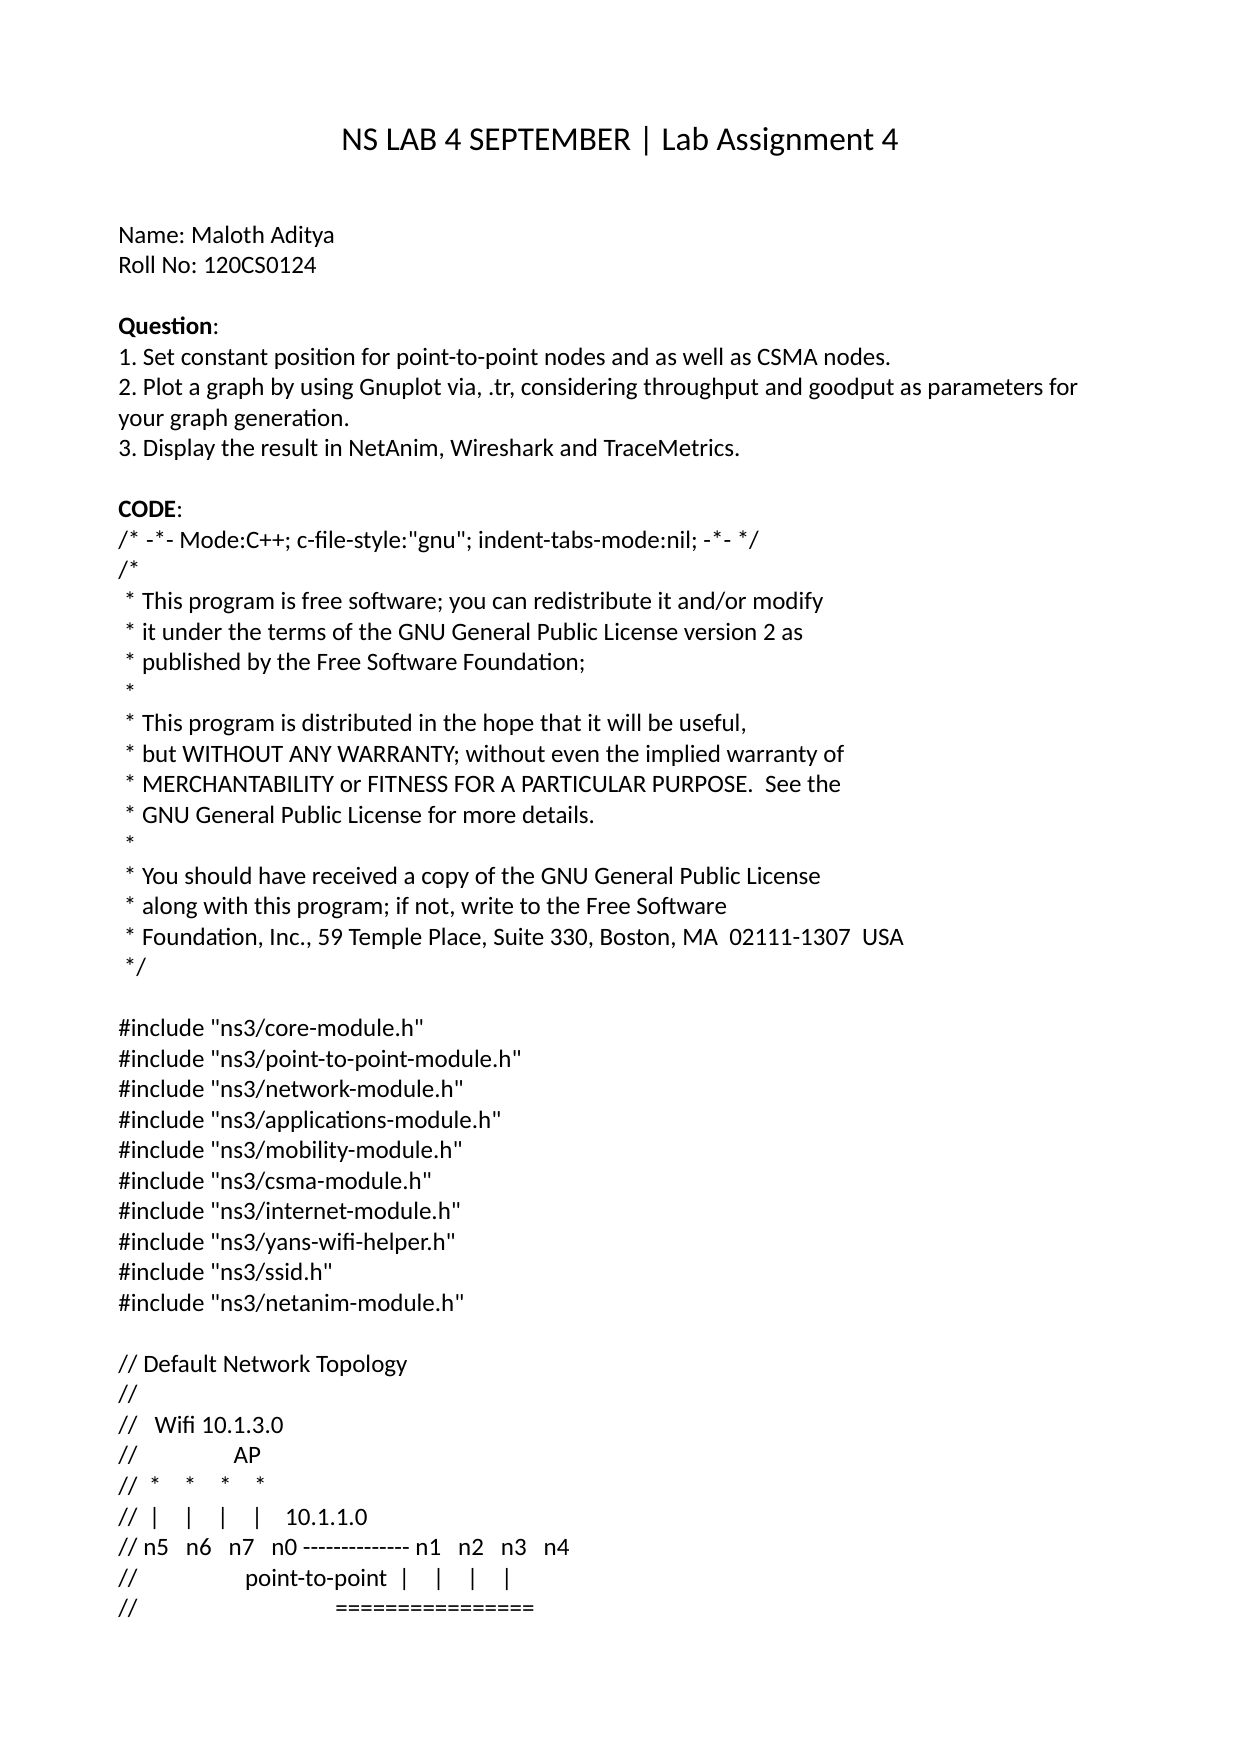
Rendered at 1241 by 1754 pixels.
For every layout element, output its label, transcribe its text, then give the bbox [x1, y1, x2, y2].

text * This program is distributed in the hope that it will be useful, [118, 707, 1122, 738]
text * [118, 677, 1122, 707]
text CODE: [118, 493, 1122, 524]
text * published by the Free Software Foundation; [118, 646, 1122, 677]
text #include "ns3/yans-wifi-helper.h" [118, 1226, 1122, 1257]
text 3. Display the result in NetAnim, Wireshark and TraceMetrics. [118, 432, 1122, 463]
text // point-to-point | | | | [118, 1562, 1122, 1592]
text * MERCHANTABILITY or FITNESS FOR A PARTICULAR PURPOSE. See the [118, 768, 1122, 799]
text * along with this program; if not, write to the Free Software [118, 890, 1122, 921]
text #include "ns3/core-module.h" [118, 1012, 1122, 1043]
text // | | | | 10.1.1.0 [118, 1501, 1122, 1531]
text * Foundation, Inc., 59 Temple Place, Suite 330, Boston, MA 02111-1307 USA [118, 921, 1122, 951]
text // Default Network Topology [118, 1348, 1122, 1379]
text Question: [118, 310, 1122, 341]
text 2. Plot a graph by using Gnuplot via, .tr, considering throughput and goodput as parameters for your graph generation. [118, 371, 1122, 432]
text * but WITHOUT ANY WARRANTY; without even the implied warranty of [118, 738, 1122, 768]
text * This program is free software; you can redistribute it and/or modify [118, 585, 1122, 616]
text #include "ns3/applications-module.h" [118, 1104, 1122, 1134]
text /* [118, 554, 1122, 585]
text #include "ns3/netanim-module.h" [118, 1287, 1122, 1318]
text // ================ [118, 1592, 1122, 1623]
text #include "ns3/mobility-module.h" [118, 1134, 1122, 1165]
text // [118, 1379, 1122, 1409]
text #include "ns3/internet-module.h" [118, 1196, 1122, 1226]
text // n5 n6 n7 n0 -------------- n1 n2 n3 n4 [118, 1531, 1122, 1562]
text #include "ns3/point-to-point-module.h" [118, 1043, 1122, 1073]
text * You should have received a copy of the GNU General Public License [118, 860, 1122, 890]
text * GNU General Public License for more details. [118, 799, 1122, 829]
text /* -*- Mode:C++; c-file-style:"gnu"; indent-tabs-mode:nil; -*- */ [118, 524, 1122, 554]
text #include "ns3/csma-module.h" [118, 1165, 1122, 1196]
text #include "ns3/network-module.h" [118, 1073, 1122, 1104]
text 1. Set constant position for point-to-point nodes and as well as CSMA nodes. [118, 341, 1122, 371]
text * it under the terms of the GNU General Public License version 2 as [118, 616, 1122, 646]
text // * * * * [118, 1470, 1122, 1501]
text * [118, 829, 1122, 860]
text // Wifi 10.1.3.0 [118, 1409, 1122, 1440]
text Roll No: 120CS0124 [118, 249, 1122, 280]
text // AP [118, 1440, 1122, 1470]
text #include "ns3/ssid.h" [118, 1257, 1122, 1287]
text */ [118, 951, 1122, 982]
text Name: Maloth Aditya [118, 219, 1122, 249]
